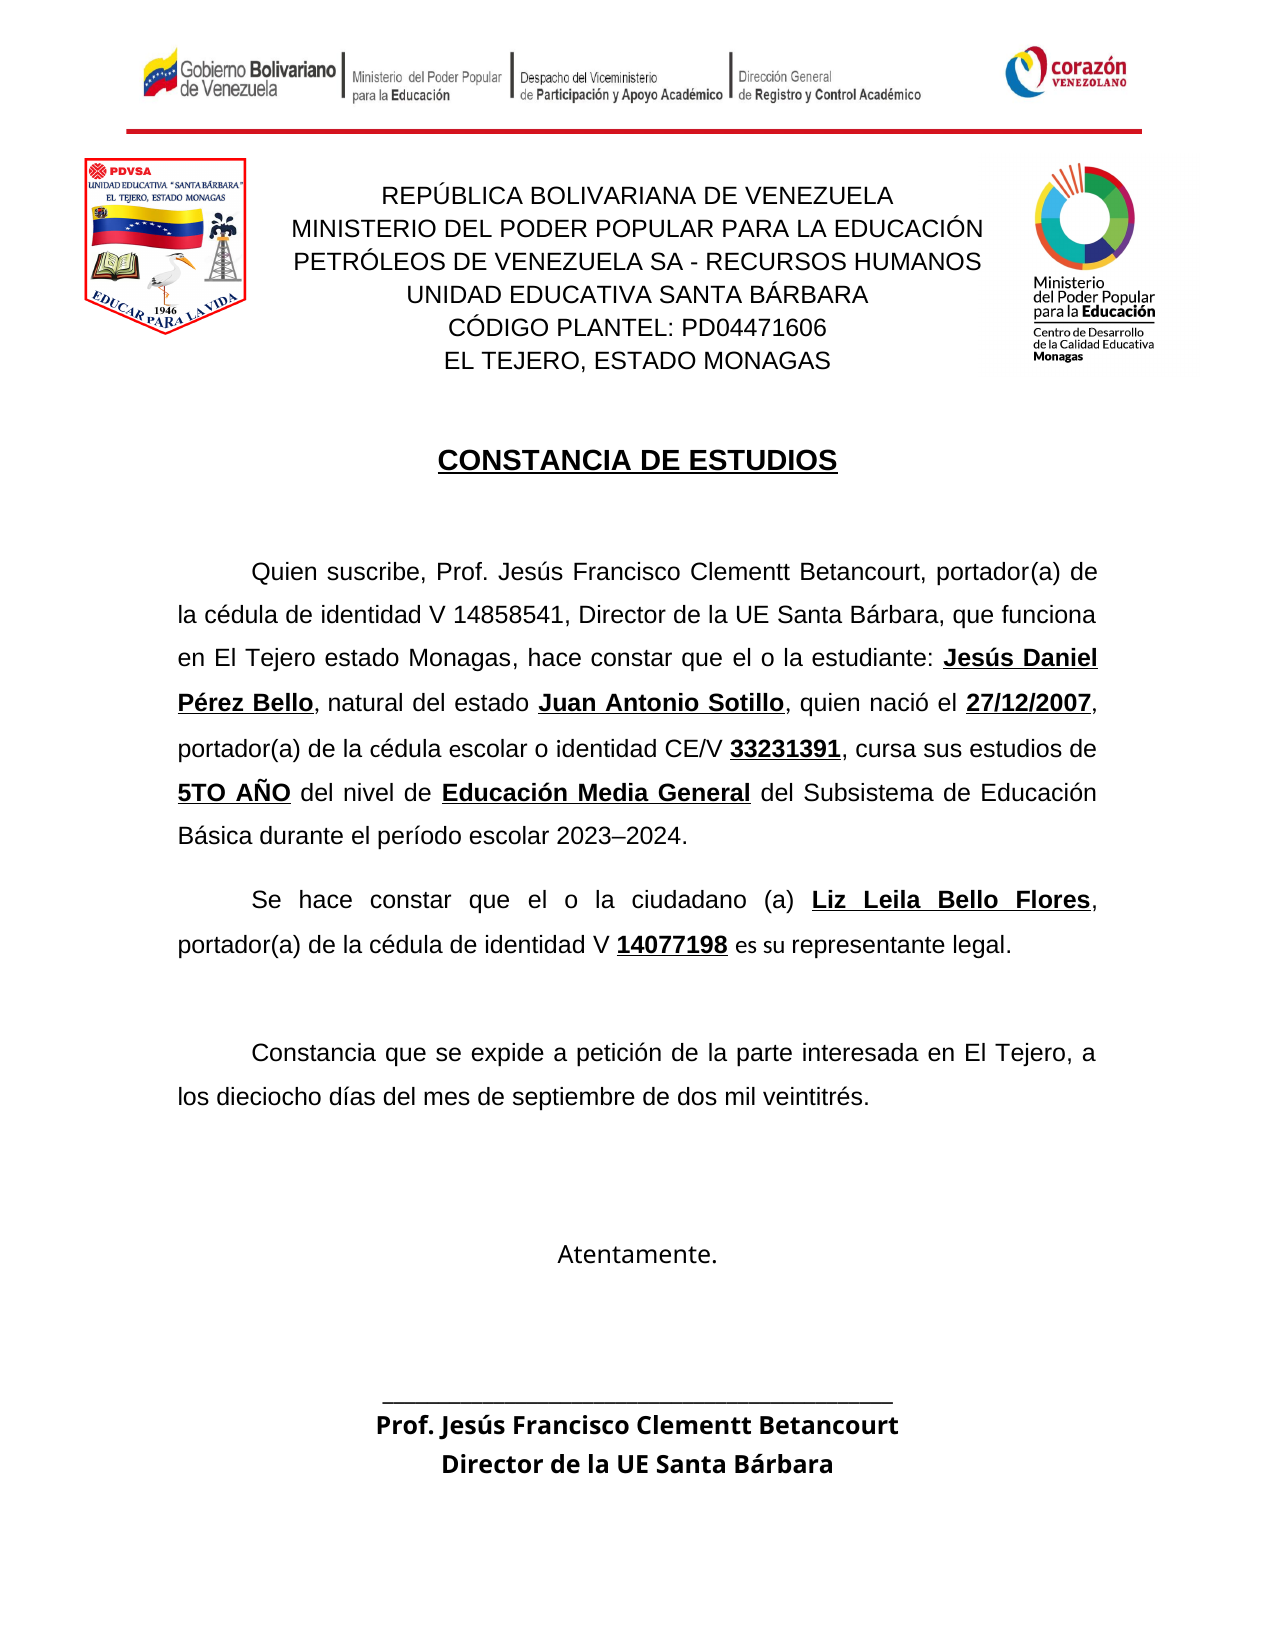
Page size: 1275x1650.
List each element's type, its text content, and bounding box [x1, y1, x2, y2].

picture [79, 158, 252, 335]
text Se hace constar que el o la ciudadano (a) Liz Leila Bello Flores, portador(a) de la cédula de identidad V 14077198 es su representante legal. [177, 885, 1098, 959]
text ______________________________________________ [177, 1373, 1098, 1407]
picture [126, 11, 1142, 134]
picture [978, 153, 1200, 377]
text CÓDIGO PLANTEL: PD04471606 [177, 313, 978, 341]
text Constancia que se expide a petición de la parte interesada en El Tejero, a los dieciocho días del mes de septiembre de dos mil veintitrés. [177, 1038, 1098, 1110]
text Atentamente. [177, 1237, 1098, 1271]
subtitle CONSTANCIA DE ESTUDIOS [177, 443, 1098, 476]
text Prof. Jesús Francisco Clementt Betancourt [177, 1407, 1098, 1441]
text Director de la UE Santa Bárbara [177, 1447, 1098, 1481]
subtitle REPÚBLICA BOLIVARIANA DE VENEZUELA [252, 181, 978, 209]
text UNIDAD EDUCATIVA SANTA BÁRBARA [252, 280, 978, 308]
text Quien suscribe, Prof. Jesús Francisco Clementt Betancourt, portador(a) de la cédula de identidad V 14858541, Director de la UE Santa Bárbara, que funciona en El Tejero estado Monagas, hace constar que el o la estudiante: Jesús Daniel Pérez Bello, natural del estado Juan Antonio Sotillo, quien nació el 27/12/2007, portador(a) de la cédula escolar o identidad CE/V 33231391, cursa sus estudios de 5TO AÑO del nivel de Educación Media General del Subsistema de Educación Básica durante el período escolar 2023–2024. [177, 557, 1098, 849]
text EL TEJERO, ESTADO MONAGAS [177, 346, 978, 374]
subtitle MINISTERIO DEL PODER POPULAR PARA LA EDUCACIÓN [252, 214, 978, 242]
subtitle PETRÓLEOS DE VENEZUELA SA - RECURSOS HUMANOS [252, 247, 978, 275]
